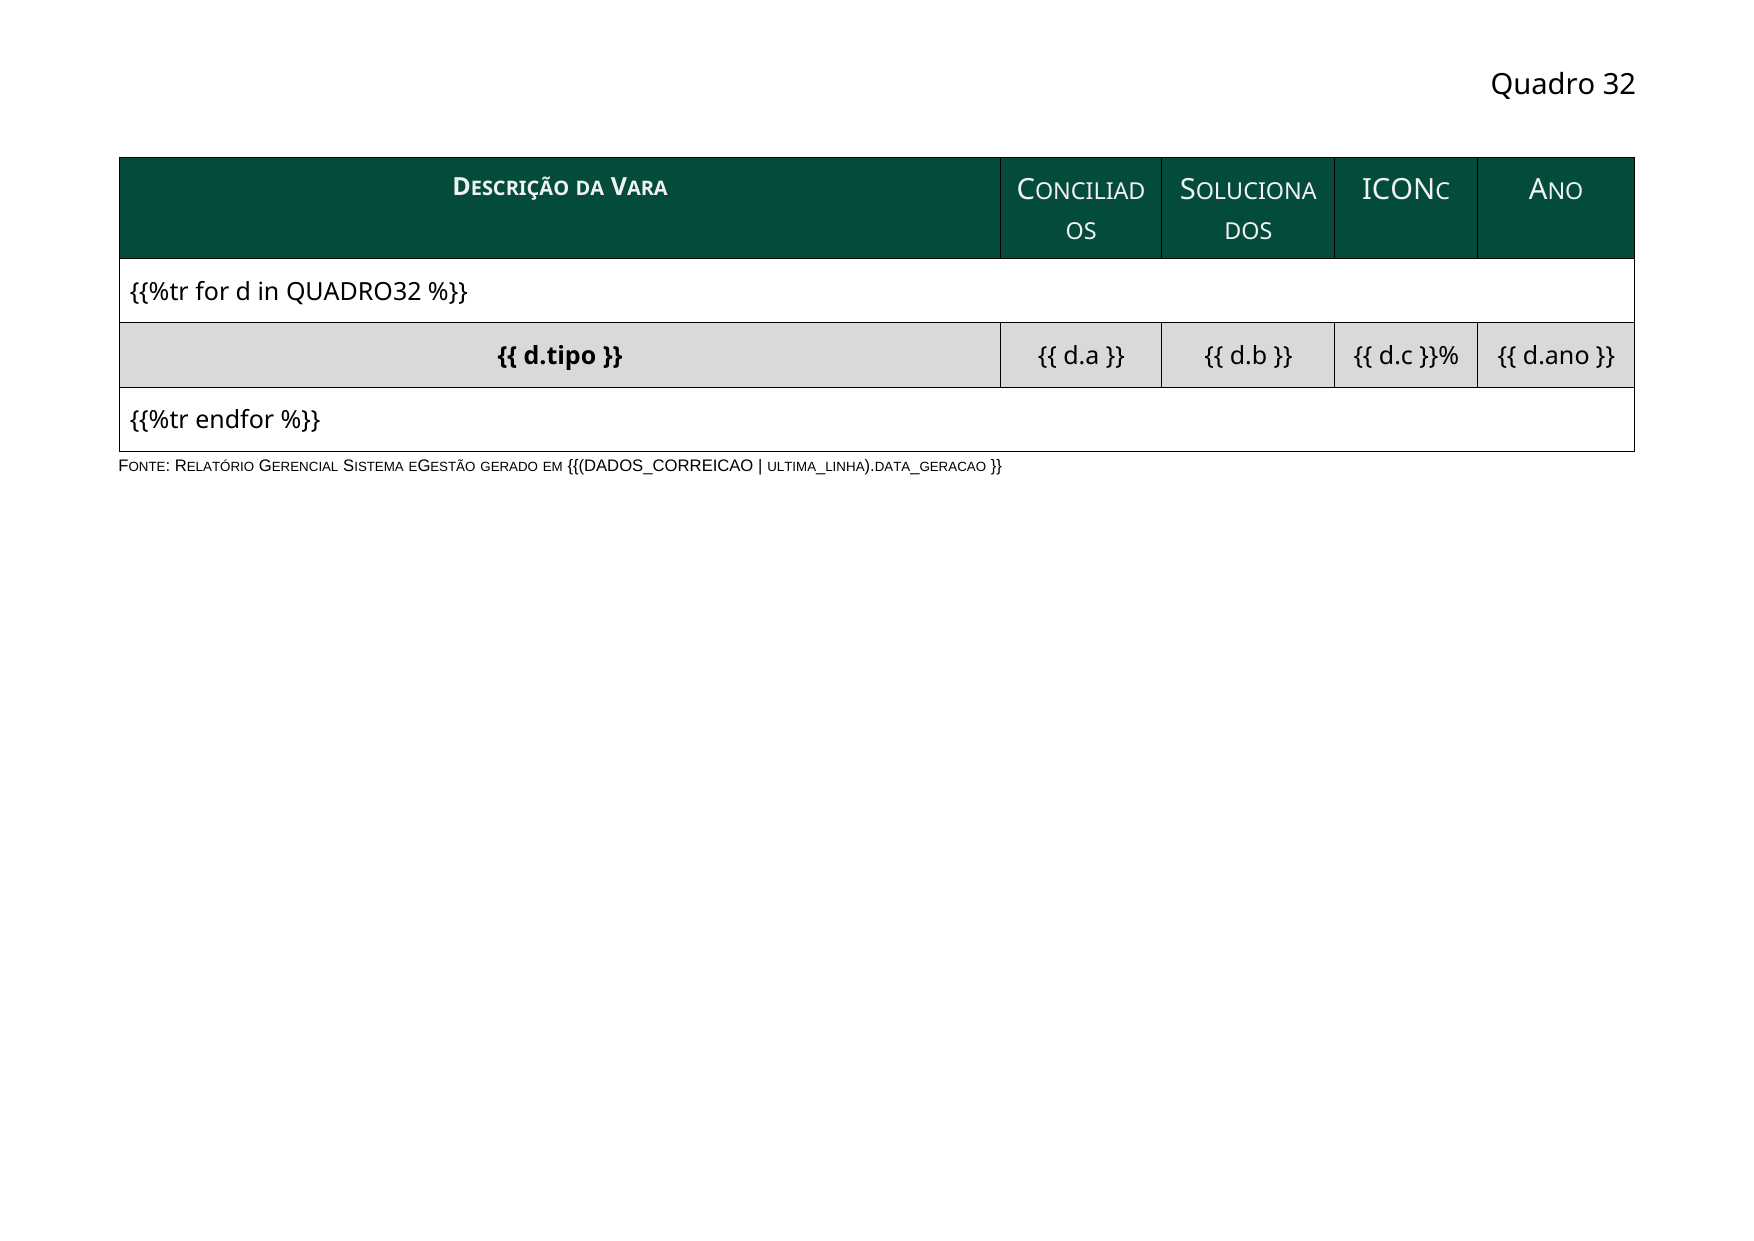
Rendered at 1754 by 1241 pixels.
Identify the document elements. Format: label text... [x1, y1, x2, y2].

table_cell {{ d.ano }} [1478, 323, 1634, 387]
table_header Solucionados [1162, 158, 1334, 258]
table_header ICONc [1335, 158, 1477, 258]
table_header Conciliados [1001, 158, 1161, 258]
table_cell {{%tr for d in QUADRO32 %}} [120, 259, 1634, 322]
text Quadro 32 [118, 63, 1636, 103]
text Fonte: Relatório Gerencial Sistema eGestão gerado em {{(DADOS_CORREICAO | ultima_linha).data_geracao }} [118, 456, 1636, 475]
table_header Descrição da Vara [120, 158, 1000, 258]
table_cell {{ d.a }} [1001, 323, 1161, 387]
table_cell {{ d.b }} [1162, 323, 1334, 387]
table_cell {{%tr endfor %}} [120, 388, 1634, 451]
table_cell {{ d.c }}% [1335, 323, 1477, 387]
table_cell {{ d.tipo }} [120, 323, 1000, 387]
table_header Ano [1478, 158, 1634, 258]
